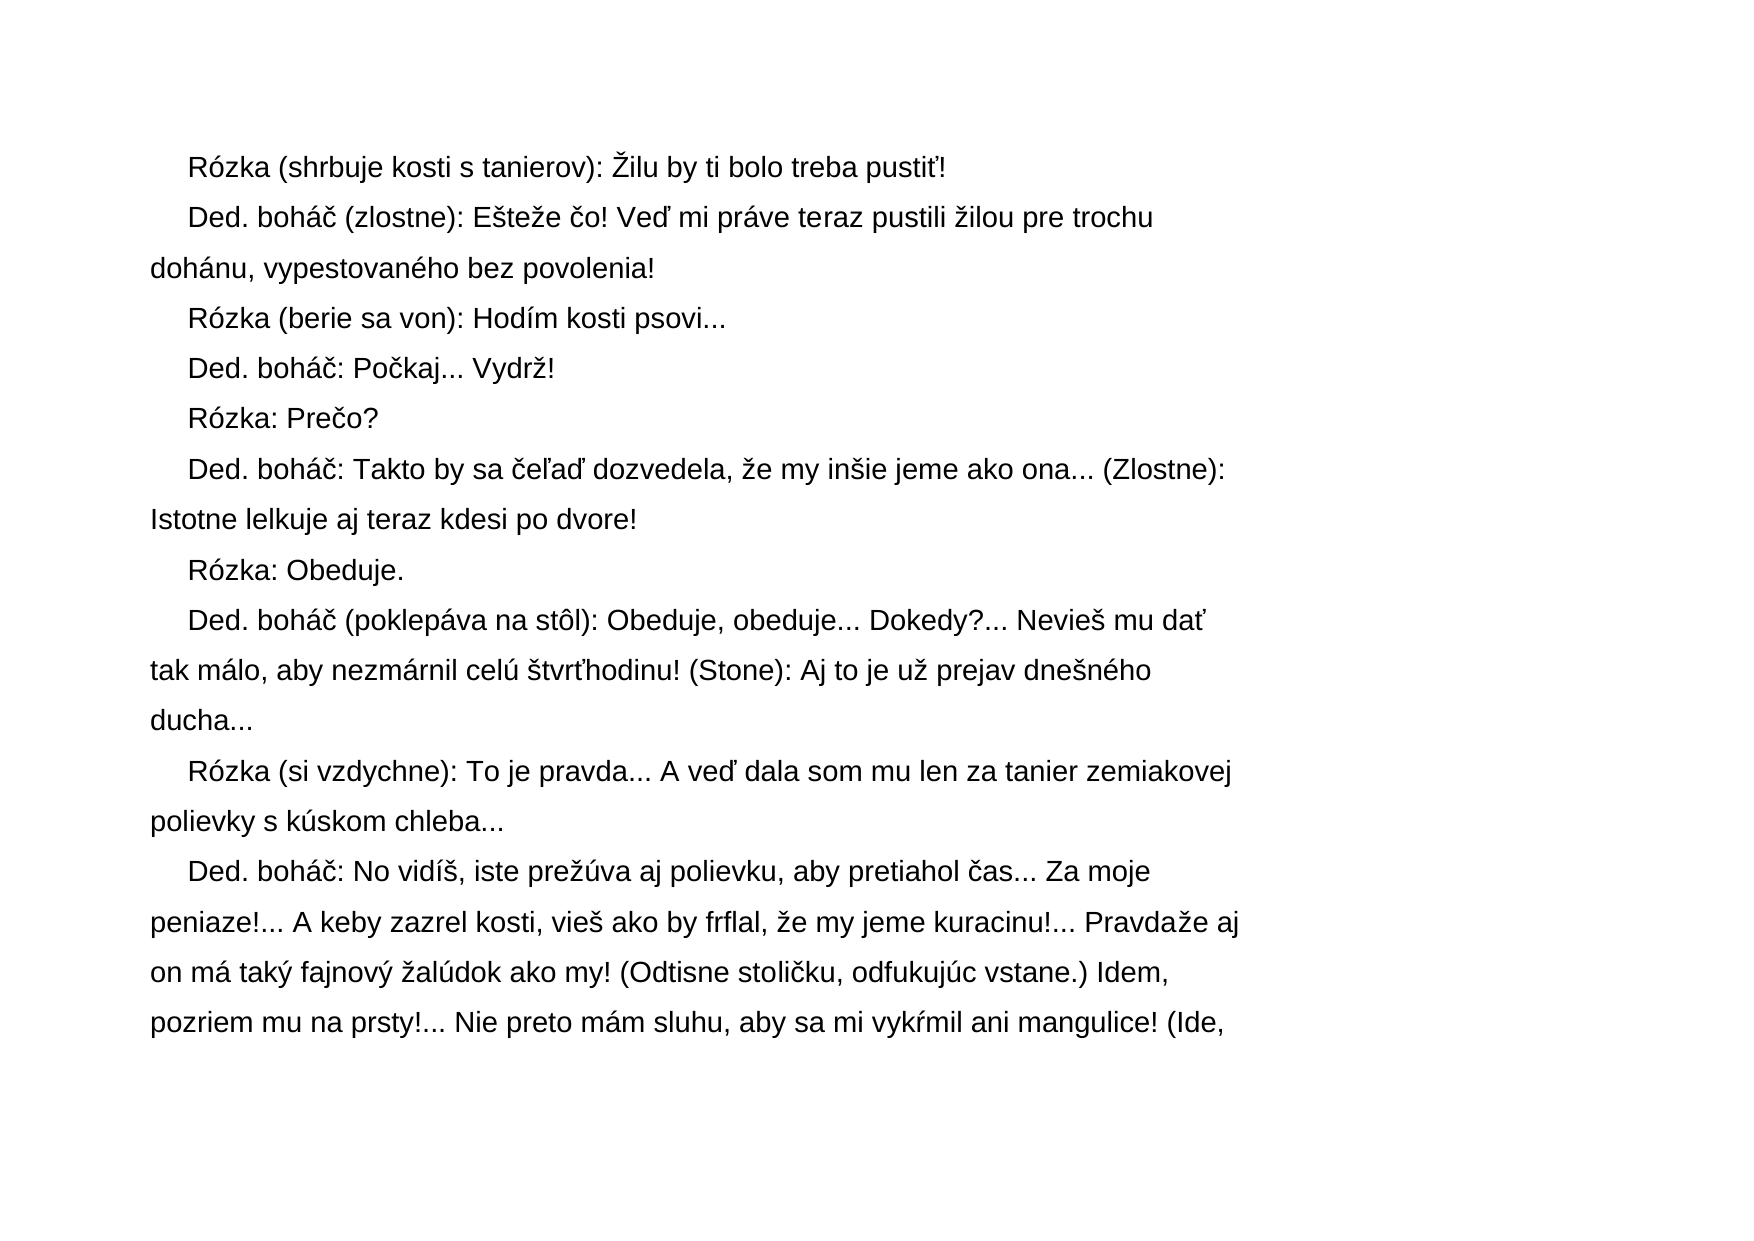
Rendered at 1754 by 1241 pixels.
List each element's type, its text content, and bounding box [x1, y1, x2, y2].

text Ded. boháč: Takto by sa čeľaď dozvedela, že my inšie jeme ako ona... (Zlostne): Istotne lelkuje aj teraz kdesi po dvore! [150, 452, 1242, 536]
text Rózka (shrbuje kosti s tanierov): Žilu by ti bolo treba pustiť! [150, 150, 1242, 183]
text Ded. boháč (zlostne): Ešteže čo! Veď mi práve te­raz pustili žilou pre trochu dohánu, vypestovaného bez povolenia! [150, 200, 1242, 284]
text Rózka (berie sa von): Hodím kosti psovi... [150, 301, 1242, 334]
text Ded. boháč (poklepáva na stôl): Obeduje, obeduje... Dokedy?... Nevieš mu dať tak málo, aby nezmárnil celú štvrťhodinu! (Stone): Aj to je už prejav dnešného ducha... [150, 603, 1242, 737]
text Ded. boháč: No vidíš, iste prežúva aj polievku, aby pretiahol čas... Za moje peniaze!... A keby zazrel kosti, vieš ako by frflal, že my jeme kuracinu!... Pravda­že aj on má taký fajnový žalúdok ako my! (Odtisne sto­ličku, odfukujúc vstane.) Idem, pozriem mu na prsty!... Nie preto mám sluhu, aby sa mi vykŕmil ani mangulice! (Ide, [150, 854, 1242, 1039]
text Ded. boháč: Počkaj... Vydrž! [150, 351, 1242, 385]
text Rózka: Obeduje. [150, 552, 1242, 586]
text Rózka (si vzdychne): To je pravda... A veď dala som mu len za tanier zemiakovej polievky s kúskom chleba... [150, 754, 1242, 838]
text Rózka: Prečo? [150, 402, 1242, 435]
